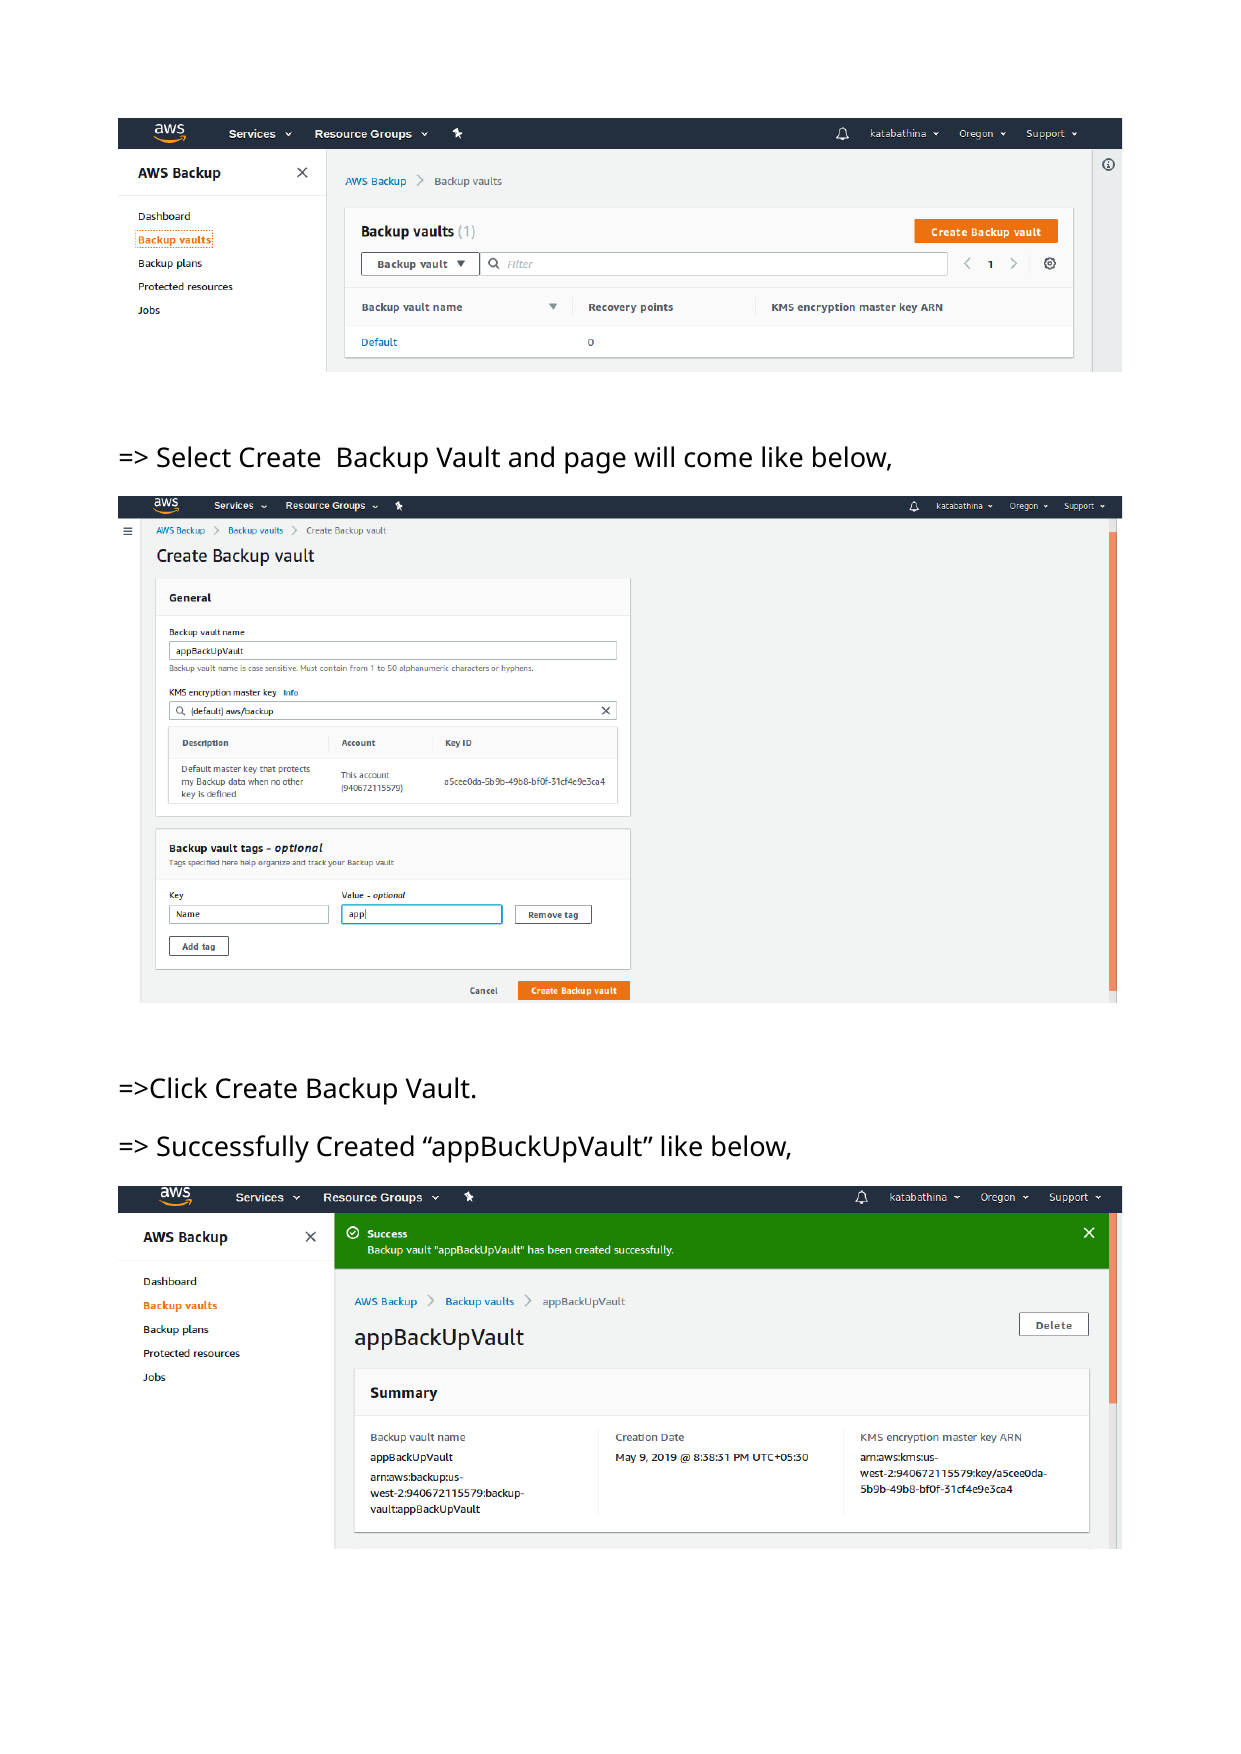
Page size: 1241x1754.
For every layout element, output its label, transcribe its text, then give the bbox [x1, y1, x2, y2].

picture [118, 1186, 1123, 1549]
text => Select Create Backup Vault and page will come like below, [118, 438, 1122, 475]
picture [118, 496, 1123, 1003]
text => Successfully Created “appBuckUpVault” like below, [118, 1128, 1122, 1165]
text =>Click Create Backup Vault. [118, 1069, 1122, 1106]
picture [118, 118, 1123, 372]
